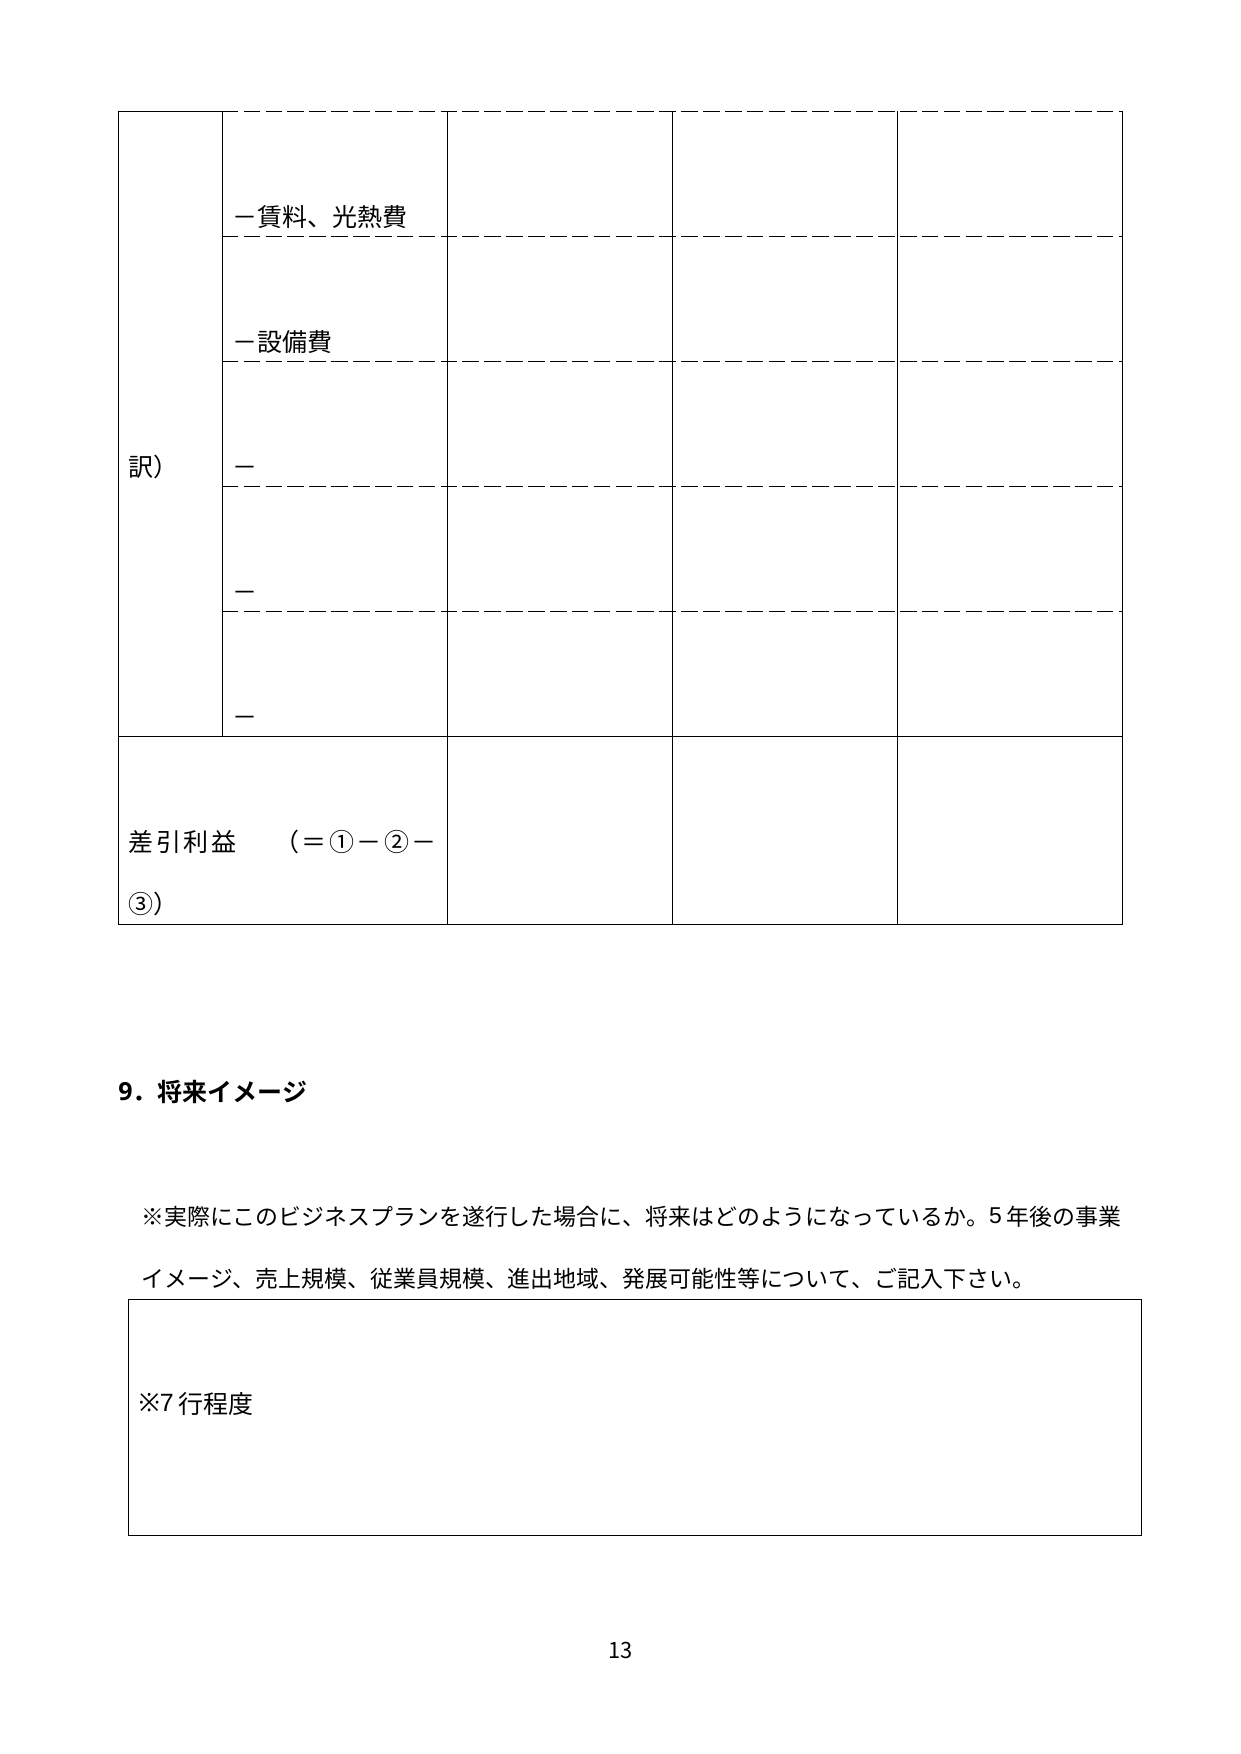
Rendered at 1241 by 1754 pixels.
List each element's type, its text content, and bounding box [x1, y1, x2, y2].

table_cell 差引利益 （＝①－②－③） [119, 737, 447, 923]
table_cell [448, 361, 672, 486]
text ※実際にこのビジネスプランを遂行した場合に、将来はどのようになっているか。5年後の事業イメージ、売上規模、従業員規模、進出地域、発展可能性等について、ご記入下さい。 [118, 1173, 1122, 1298]
table_cell [898, 611, 1122, 736]
table_cell － [223, 361, 447, 486]
table_cell [898, 486, 1122, 611]
table_cell [448, 111, 672, 236]
table_cell [673, 236, 897, 361]
table_cell [898, 111, 1122, 236]
text 9．将来イメージ [118, 1048, 1122, 1111]
table_cell [448, 236, 672, 361]
table_cell [673, 611, 897, 736]
table_cell [898, 236, 1122, 361]
table_header ※7行程度 [129, 1300, 1141, 1535]
table_cell －賃料、光熱費 [223, 111, 447, 236]
table_cell [448, 737, 672, 923]
table_cell [448, 611, 672, 736]
table_cell －設備費 [223, 236, 447, 361]
table_cell [898, 361, 1122, 486]
table_cell － [223, 486, 447, 611]
table_cell [673, 737, 897, 923]
table_cell [673, 111, 897, 236]
table_cell [448, 486, 672, 611]
table_cell － [223, 611, 447, 736]
table_cell 訳） [119, 112, 222, 736]
table_cell [673, 486, 897, 611]
table_cell [673, 361, 897, 486]
table_cell [898, 737, 1122, 923]
